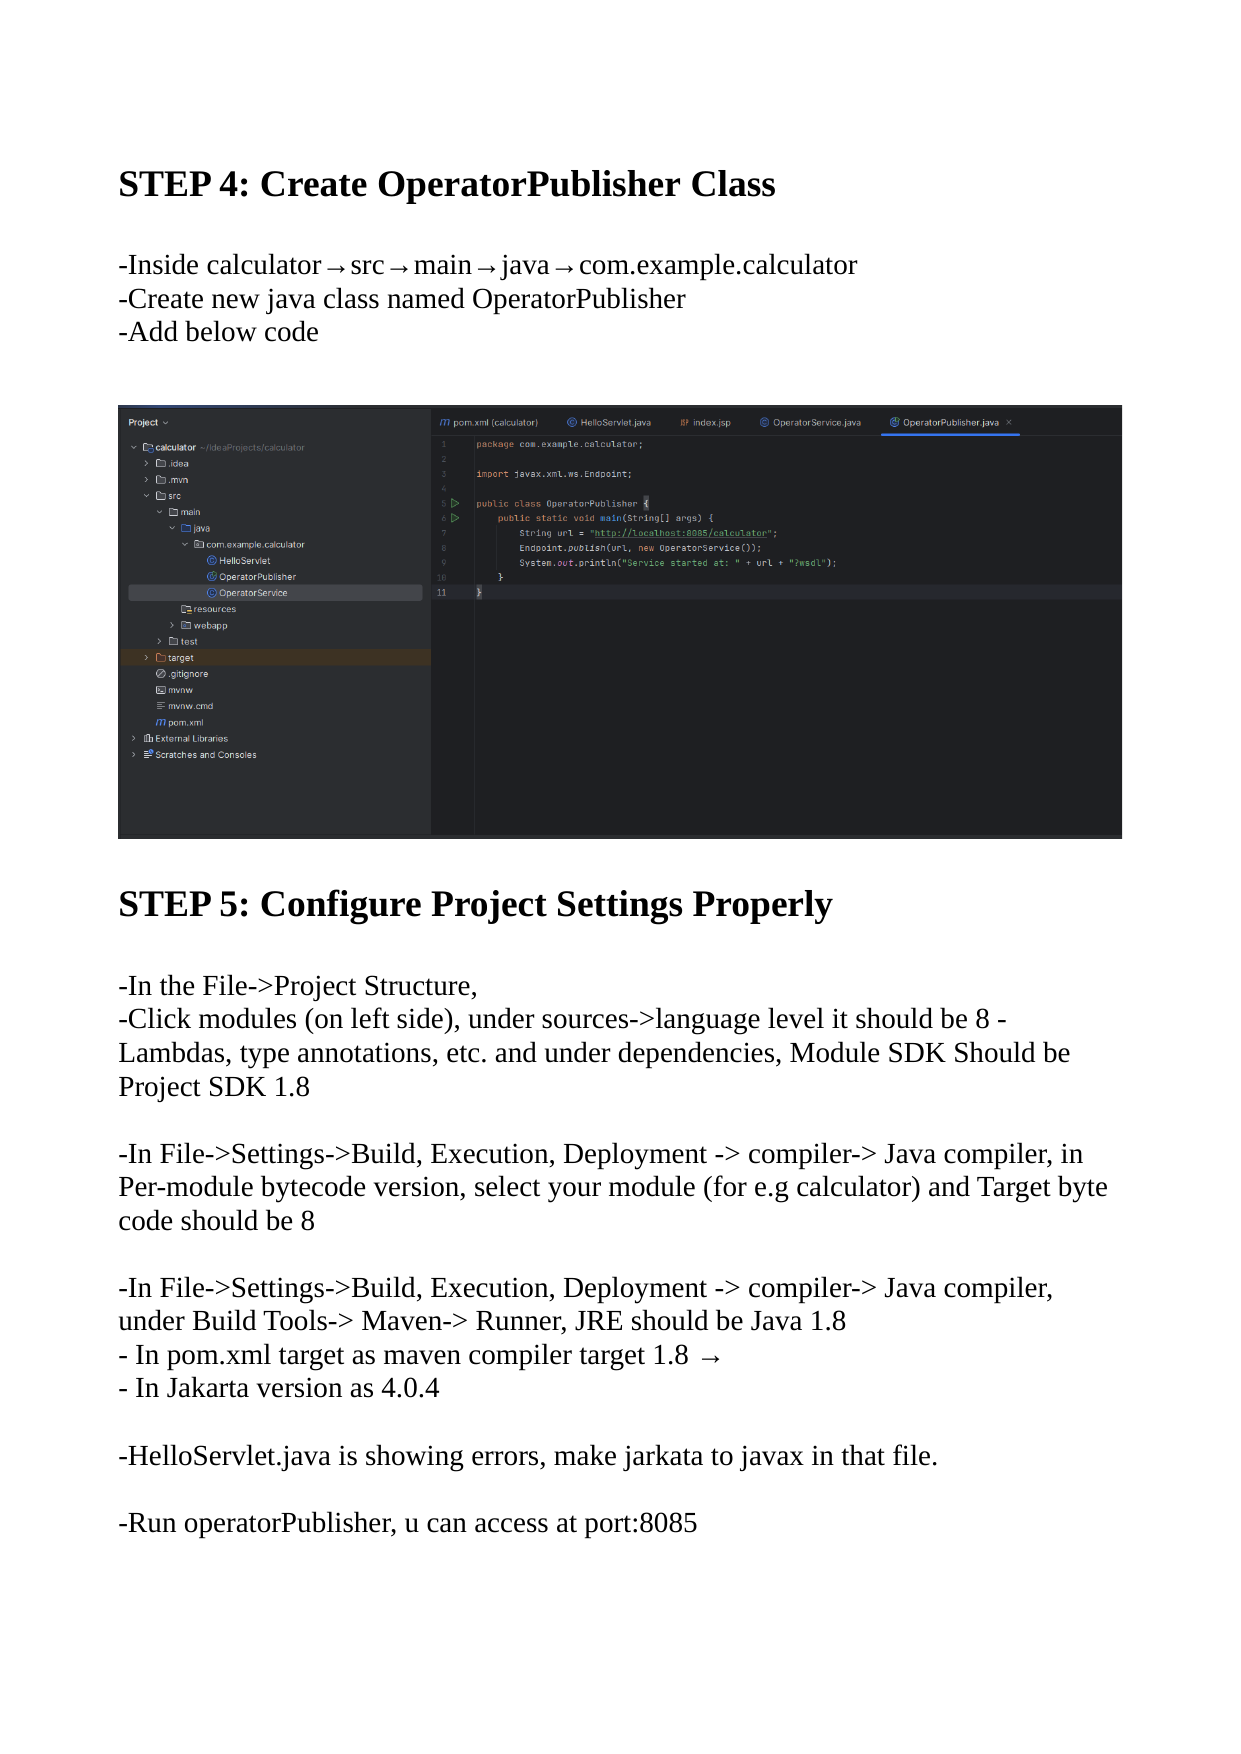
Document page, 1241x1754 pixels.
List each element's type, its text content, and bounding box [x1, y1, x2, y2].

text -Run operatorPublisher, u can access at port:8085 [118, 1505, 1122, 1538]
text STEP 5: Configure Project Settings Properly [118, 839, 1122, 925]
text -Create new java class named OperatorPublisher [118, 281, 1122, 314]
text -Add below code [118, 314, 1122, 348]
text -HelloServlet.java is showing errors, make jarkata to javax in that file. [118, 1438, 1122, 1471]
text - In Jakarta version as 4.0.4 [118, 1371, 1122, 1404]
text - In pom.xml target as maven compiler target 1.8 → [118, 1337, 1122, 1371]
text -Inside calculator→src→main→java→com.example.calculator [118, 247, 1122, 281]
text -In File->Settings->Build, Execution, Deployment -> compiler-> Java compiler, under Build Tools-> Maven-> Runner, JRE should be Java 1.8 [118, 1270, 1122, 1337]
text -In the File->Project Structure, [118, 968, 1122, 1002]
text STEP 4: Create OperatorPublisher Class [118, 118, 1122, 204]
text -Click modules (on left side), under sources->language level it should be 8 - Lambdas, type annotations, etc. and under dependencies, Module SDK Should be Project SDK 1.8 [118, 1002, 1122, 1102]
text -In File->Settings->Build, Execution, Deployment -> compiler-> Java compiler, in Per-module bytecode version, select your module (for e.g calculator) and Target byte code should be 8 [118, 1136, 1122, 1236]
